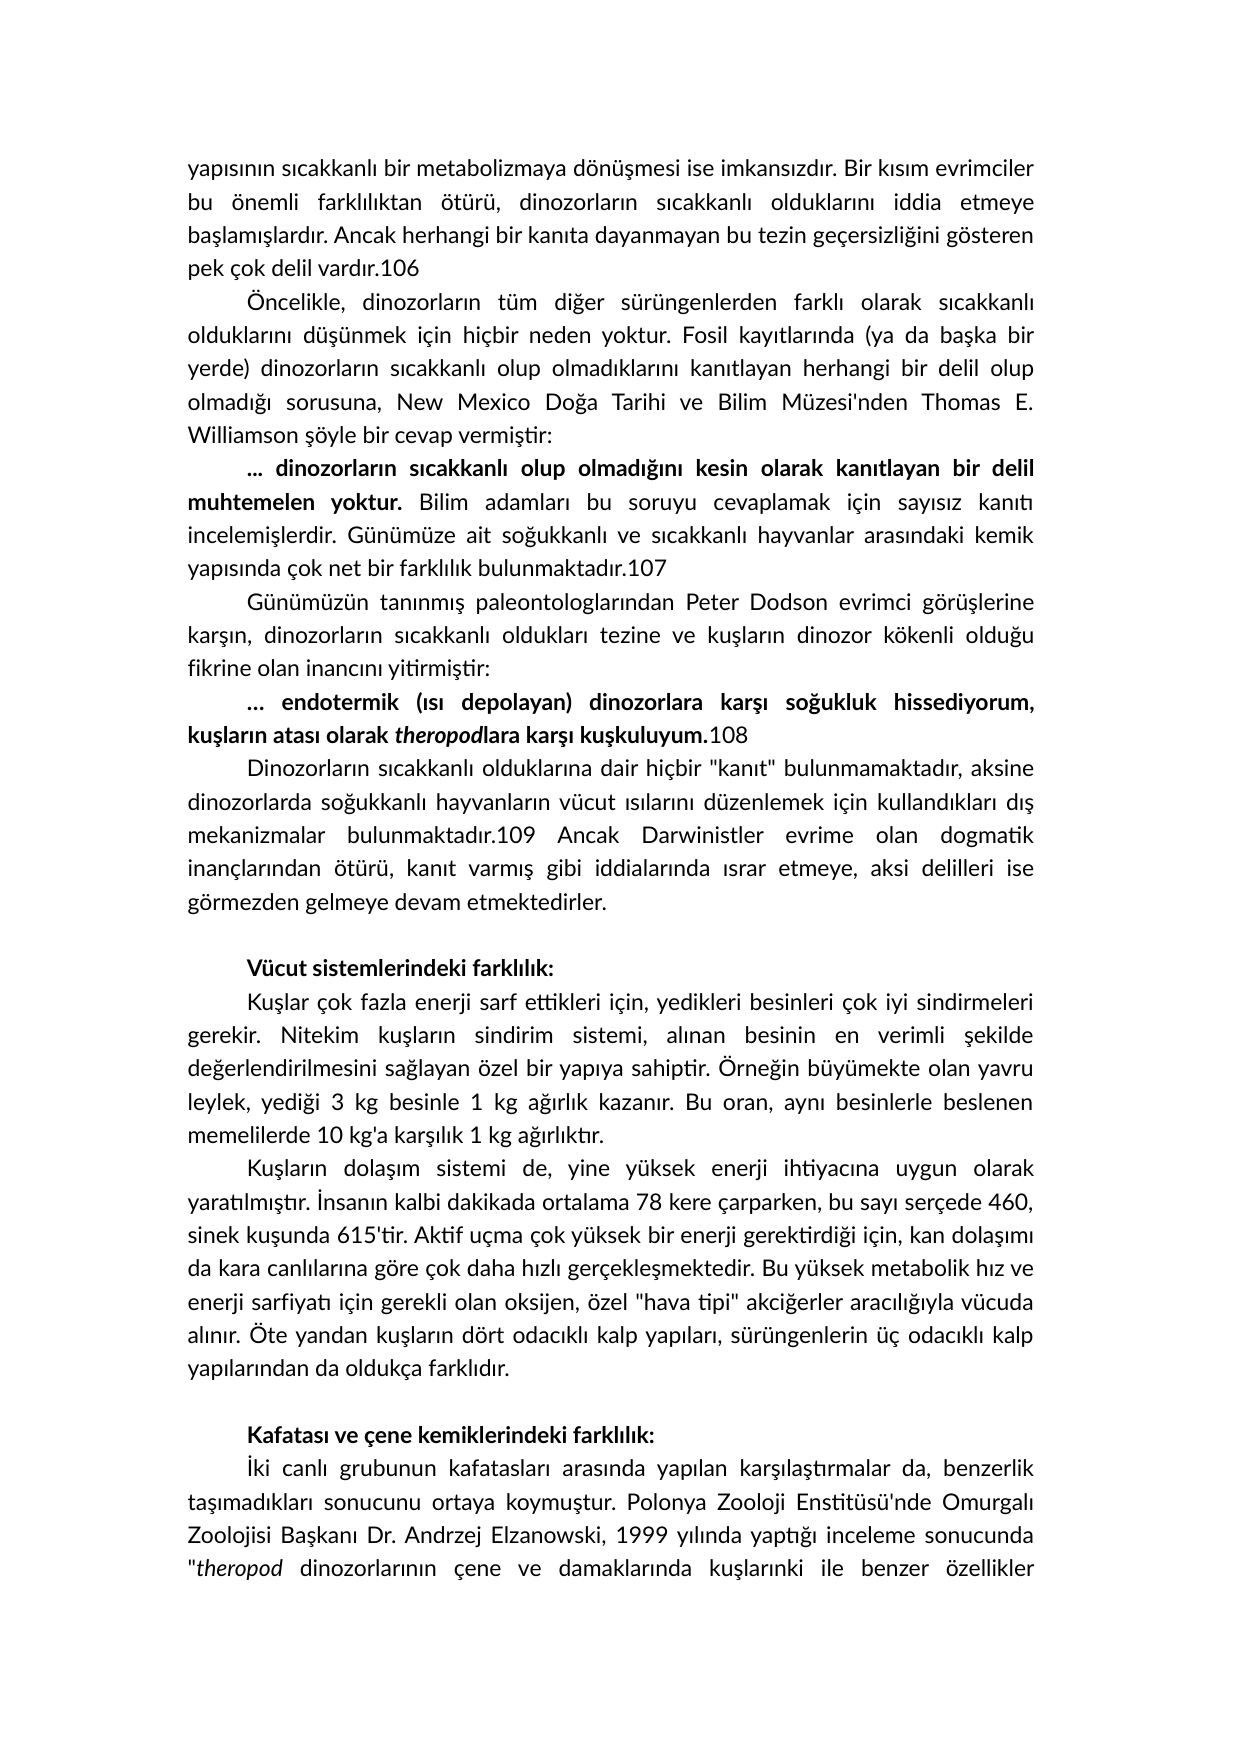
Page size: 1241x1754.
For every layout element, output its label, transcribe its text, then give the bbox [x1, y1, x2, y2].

text Kuşların dolaşım sistemi de, yine yüksek enerji ihtiyacına uygun olarak yaratılmıştır. İnsanın kalbi dakikada ortalama 78 kere çarparken, bu sayı serçede 460, sinek kuşunda 615'tir. Aktif uçma çok yüksek bir enerji gerektirdiği için, kan dolaşımı da kara canlılarına göre çok daha hızlı gerçekleşmektedir. Bu yüksek metabolik hız ve enerji sarfiyatı için gerekli olan oksijen, özel "hava tipi" akciğerler aracılığıyla vücuda alınır. Öte yandan kuşların dört odacıklı kalp yapıları, sürüngenlerin üç odacıklı kalp yapılarından da oldukça farklıdır. [187, 1150, 1035, 1383]
text İki canlı grubunun kafatasları arasında yapılan karşılaştırmalar da, benzerlik taşımadıkları sonucunu ortaya koymuştur. Polonya Zooloji Enstitüsü'nde Omurgalı Zoolojisi Başkanı Dr. Andrzej Elzanowski, 1999 yılında yaptığı inceleme sonucunda "theropod dinozorlarının çene ve damaklarında kuşlarınki ile benzer özellikler [187, 1450, 1035, 1583]
text … endotermik (ısı depolayan) dinozorlara karşı soğukluk hissediyorum, kuşların atası olarak theropodlara karşı kuşkuluyum.108 [187, 683, 1035, 750]
text yapısının sıcakkanlı bir metabolizmaya dönüşmesi ise imkansızdır. Bir kısım evrimciler bu önemli farklılıktan ötürü, dinozorların sıcakkanlı olduklarını iddia etmeye başlamışlardır. Ancak herhangi bir kanıta dayanmayan bu tezin geçersizliğini gösteren pek çok delil vardır.106 [187, 150, 1035, 283]
text Öncelikle, dinozorların tüm diğer sürüngenlerden farklı olarak sıcakkanlı olduklarını düşünmek için hiçbir neden yoktur. Fosil kayıtlarında (ya da başka bir yerde) dinozorların sıcakkanlı olup olmadıklarını kanıtlayan herhangi bir delil olup olmadığı sorusuna, New Mexico Doğa Tarihi ve Bilim Müzesi'nden Thomas E. Williamson şöyle bir cevap vermiştir: [187, 283, 1035, 450]
text Kafatası ve çene kemiklerindeki farklılık: [187, 1417, 1035, 1450]
text Kuşlar çok fazla enerji sarf ettikleri için, yedikleri besinleri çok iyi sindirmeleri gerekir. Nitekim kuşların sindirim sistemi, alınan besinin en verimli şekilde değerlendirilmesini sağlayan özel bir yapıya sahiptir. Örneğin büyümekte olan yavru leylek, yediği 3 kg besinle 1 kg ağırlık kazanır. Bu oran, aynı besinlerle beslenen memelilerde 10 kg'a karşılık 1 kg ağırlıktır. [187, 983, 1035, 1150]
text ... dinozorların sıcakkanlı olup olmadığını kesin olarak kanıtlayan bir delil muhtemelen yoktur. Bilim adamları bu soruyu cevaplamak için sayısız kanıtı incelemişlerdir. Günümüze ait soğukkanlı ve sıcakkanlı hayvanlar arasındaki kemik yapısında çok net bir farklılık bulunmaktadır.107 [187, 450, 1035, 583]
text Dinozorların sıcakkanlı olduklarına dair hiçbir "kanıt" bulunmamaktadır, aksine dinozorlarda soğukkanlı hayvanların vücut ısılarını düzenlemek için kullandıkları dış mekanizmalar bulunmaktadır.109 Ancak Darwinistler evrime olan dogmatik inançlarından ötürü, kanıt varmış gibi iddialarında ısrar etmeye, aksi delilleri ise görmezden gelmeye devam etmektedirler. [187, 750, 1035, 917]
text Vücut sistemlerindeki farklılık: [187, 950, 1035, 983]
text Günümüzün tanınmış paleontologlarından Peter Dodson evrimci görüşlerine karşın, dinozorların sıcakkanlı oldukları tezine ve kuşların dinozor kökenli olduğu fikrine olan inancını yitirmiştir: [187, 583, 1035, 683]
